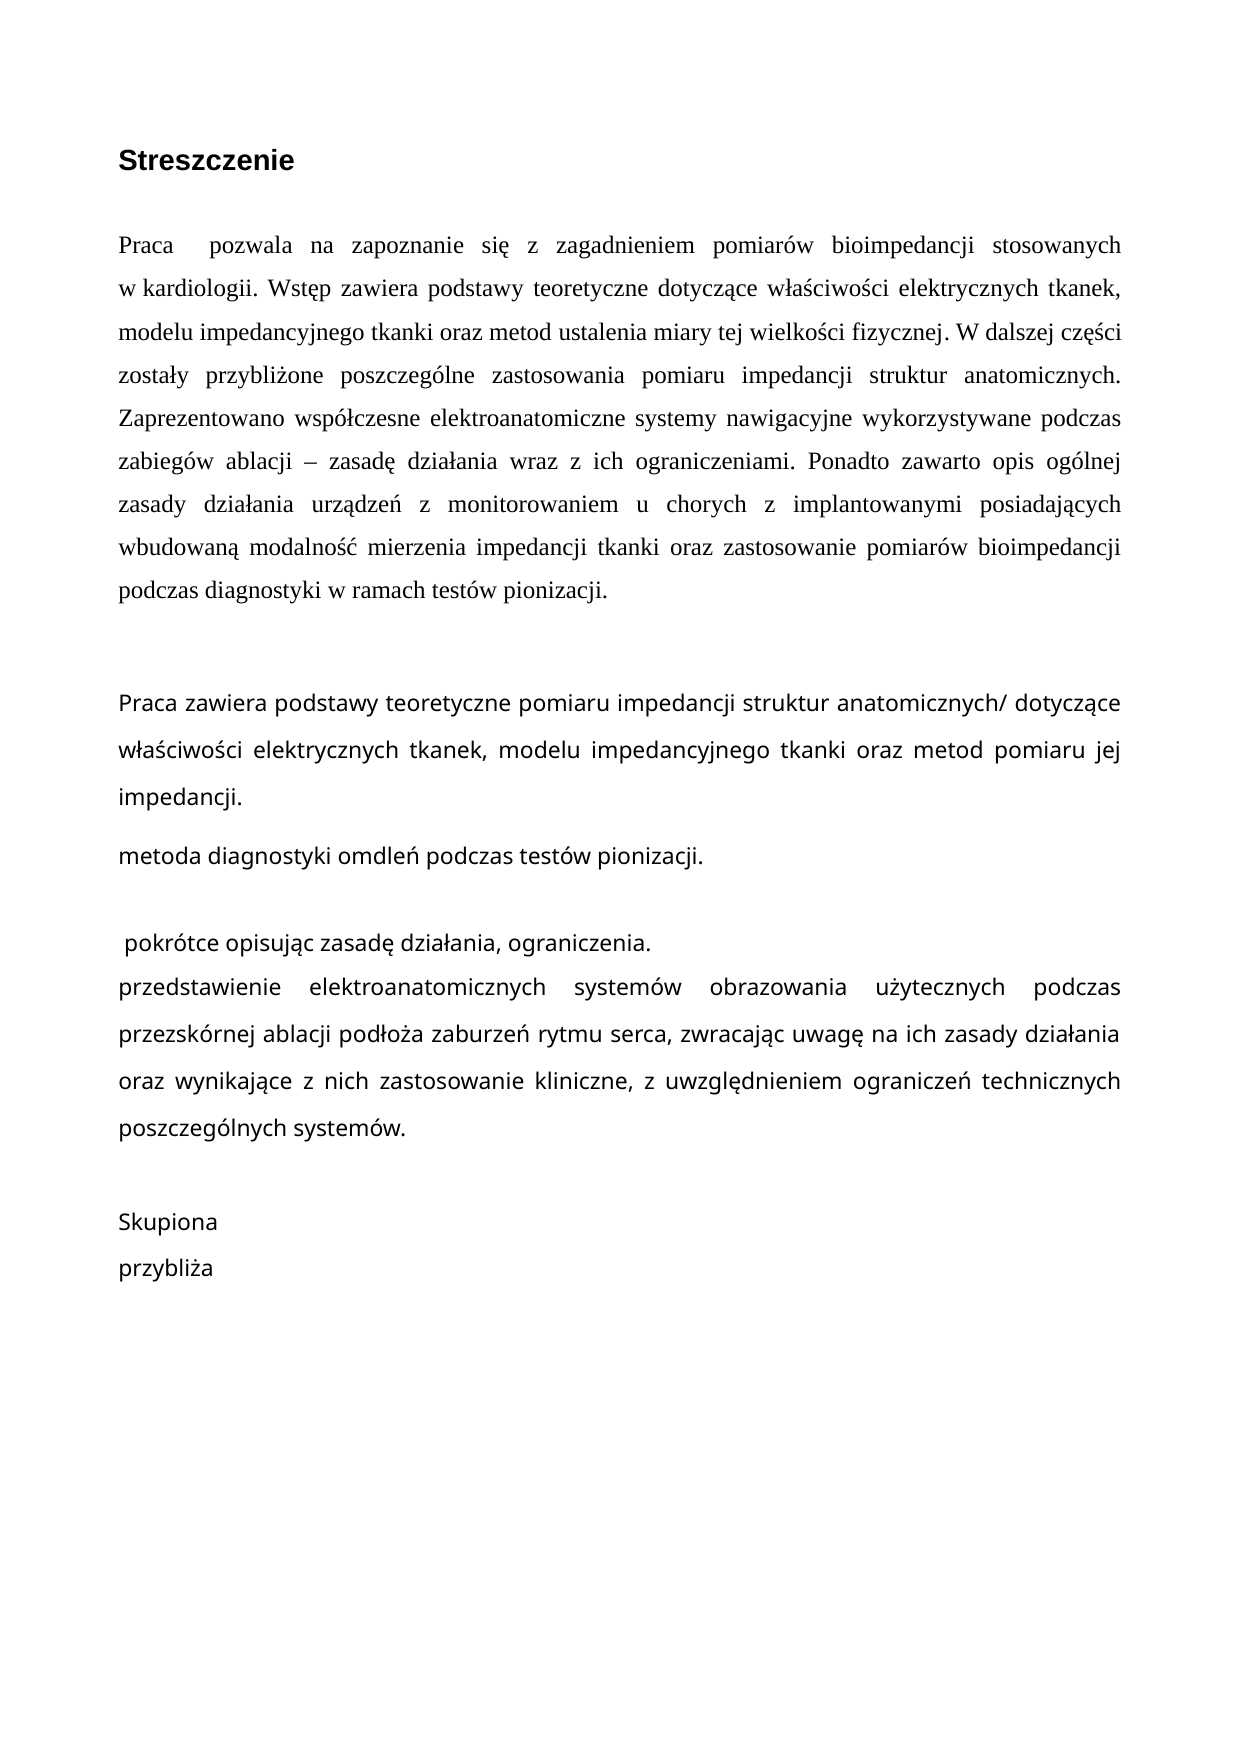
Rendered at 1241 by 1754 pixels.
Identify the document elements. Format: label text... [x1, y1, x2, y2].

text metoda diagnostyki omdleń podczas testów pionizacji. [118, 840, 1122, 871]
text pokrótce opisując zasadę działania, ograniczenia. [118, 927, 1122, 958]
text Skupiona [118, 1205, 1122, 1237]
text Praca zawiera podstawy teoretyczne pomiaru impedancji struktur anatomicznych/ dotyczące właściwości elektrycznych tkanek, modelu impedancyjnego tkanki oraz metod pomiaru jej impedancji. [118, 687, 1122, 812]
text przedstawienie elektroanatomicznych systemów obrazowania użytecznych podczas przezskórnej ablacji podłoża zaburzeń rytmu serca, zwracając uwagę na ich zasady działania oraz wynikające z nich zastosowanie kliniczne, z uwzględnieniem ograniczeń technicznych poszczególnych systemów. [118, 971, 1122, 1143]
text Praca pozwala na zapoznanie się z zagadnieniem pomiarów bioimpedancji stosowanych w kardiologii. Wstęp zawiera podstawy teoretyczne dotyczące właściwości elektrycznych tkanek, modelu impedancyjnego tkanki oraz metod ustalenia miary tej wielkości fizycznej. W dalszej części zostały przybliżone poszczególne zastosowania pomiaru impedancji struktur anatomicznych. Zaprezentowano współczesne elektroanatomiczne systemy nawigacyjne wykorzystywane podczas zabiegów ablacji – zasadę działania wraz z ich ograniczeniami. Ponadto zawarto opis ogólnej zasady działania urządzeń z monitorowaniem u chorych z implantowanymi posiadających wbudowaną modalność mierzenia impedancji tkanki oraz zastosowanie pomiarów bioimpedancji podczas diagnostyki w ramach testów pionizacji. [118, 230, 1122, 604]
subtitle Streszczenie [118, 143, 1122, 177]
text przybliża [118, 1252, 1122, 1283]
